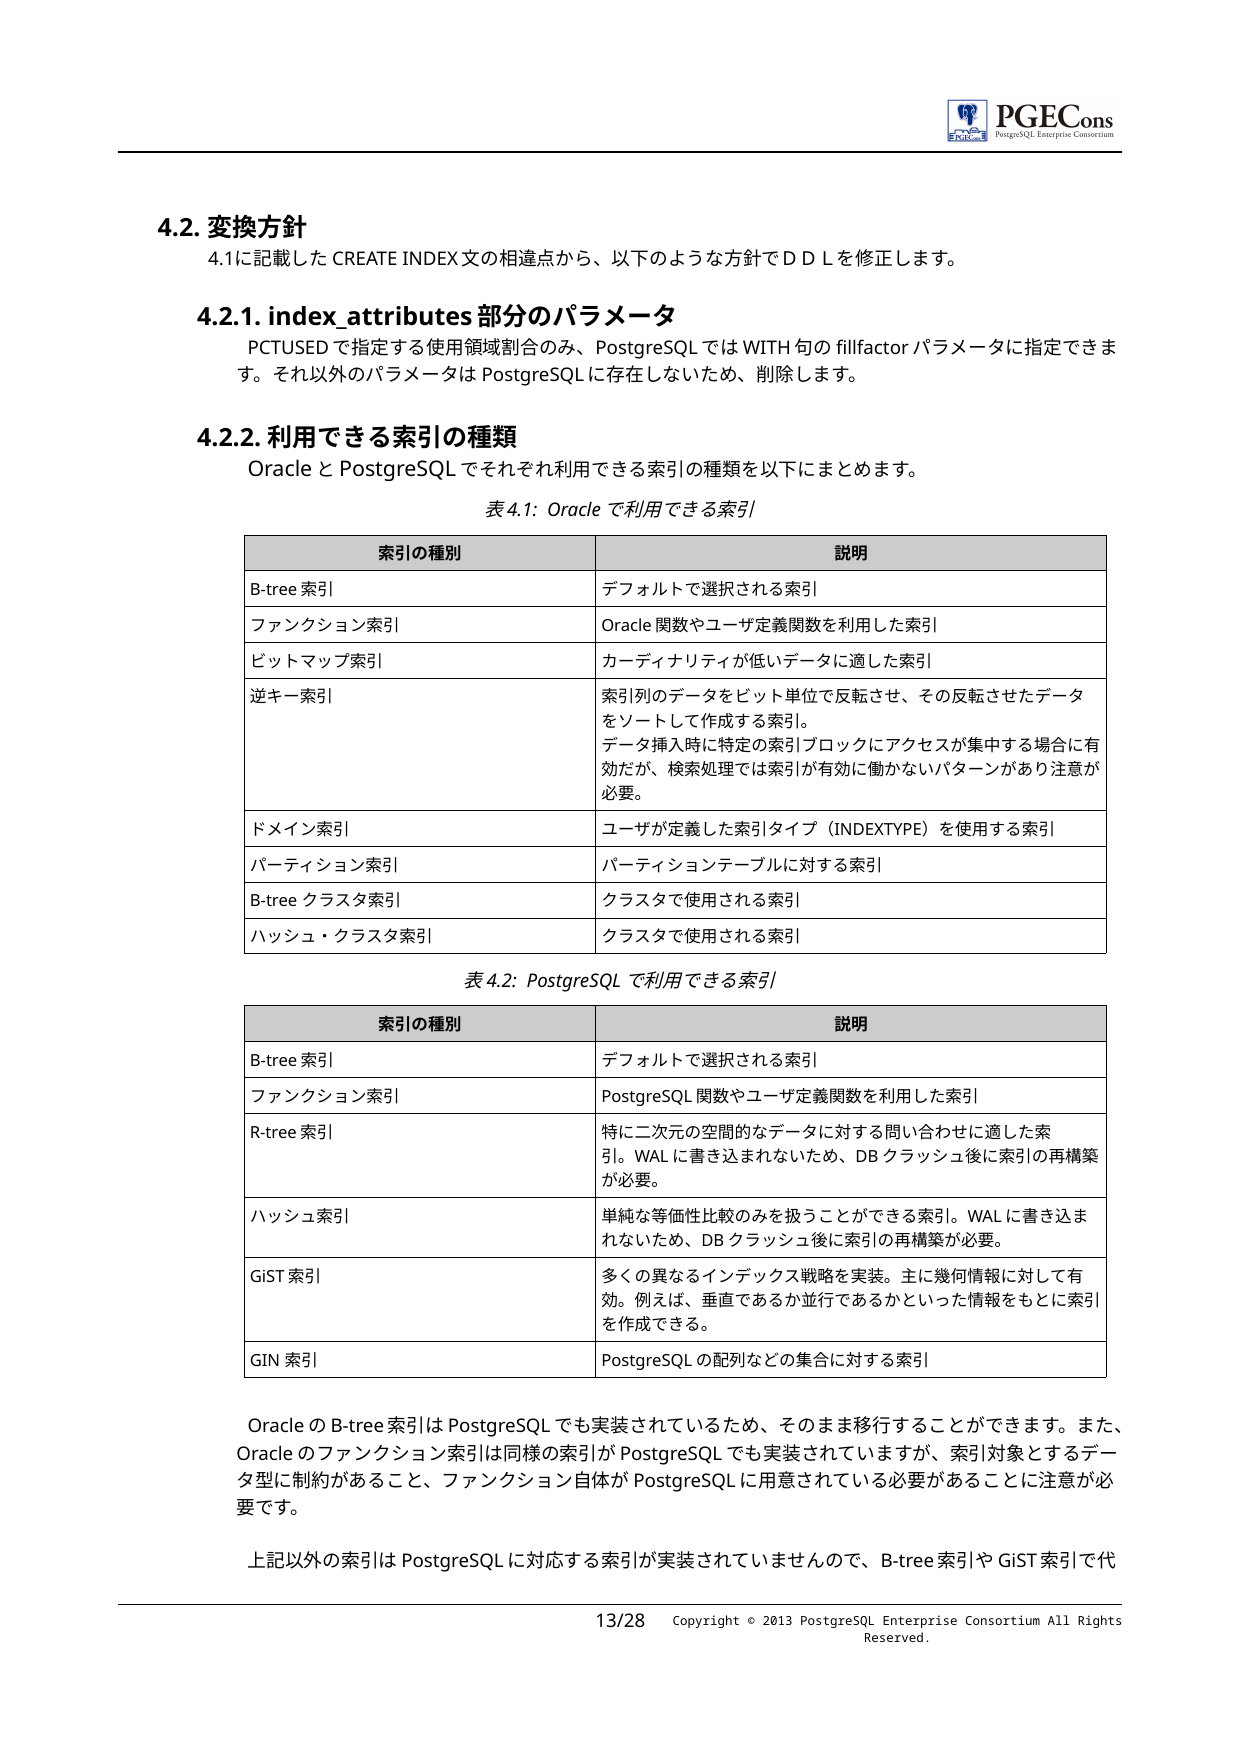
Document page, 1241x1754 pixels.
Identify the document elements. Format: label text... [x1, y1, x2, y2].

table_cell GiST索引 [245, 1258, 595, 1341]
text OracleとPostgreSQLでそれぞれ利用できる索引の種類を以下にまとめます。 [236, 453, 1122, 482]
table_header 説明 [596, 536, 1106, 570]
table_cell カーディナリティが低いデータに適した索引 [596, 643, 1106, 678]
table_cell PostgreSQLの配列などの集合に対する索引 [596, 1342, 1106, 1377]
text OracleのB-tree索引はPostgreSQLでも実装されているため、そのまま移行することができます。また、Oracleのファンクション索引は同様の索引がPostgreSQLでも実装されていますが、索引対象とするデータ型に制約があること、ファンクション自体がPostgreSQLに用意されている必要があることに注意が必要です。 [236, 1411, 1122, 1520]
table_cell クラスタで使用される索引 [596, 883, 1106, 917]
table_header 説明 [596, 1006, 1106, 1041]
table_cell B-tree索引 [245, 1042, 595, 1077]
table_cell デフォルトで選択される索引 [596, 571, 1106, 606]
subtitle 利用できる索引の種類 [197, 417, 1122, 453]
table_cell B-tree索引 [245, 571, 595, 606]
table_cell B-tree クラスタ索引 [245, 883, 595, 917]
table_cell ファンクション索引 [245, 1078, 595, 1113]
table_cell ビットマップ索引 [245, 643, 595, 678]
table_cell ハッシュ索引 [245, 1198, 595, 1257]
text 上記以外の索引はPostgreSQLに対応する索引が実装されていませんので、B-tree索引やGiST索引で代 [236, 1545, 1122, 1573]
table_cell 逆キー索引 [245, 679, 595, 810]
text 4.1に記載したCREATE INDEX文の相違点から、以下のような方針でＤＤＬを修正します。 [197, 244, 1122, 271]
table_cell Oracle関数やユーザ定義関数を利用した索引 [596, 607, 1106, 642]
table_cell 索引列のデータをビット単位で反転させ、その反転させたデータをソートして作成する索引。 データ挿入時に特定の索引ブロックにアクセスが集中する場合に有効だが、検索処理では索引が有効に働かないパターンがあり注意が必要。 [596, 679, 1106, 810]
table_cell デフォルトで選択される索引 [596, 1042, 1106, 1077]
table_cell 多くの異なるインデックス戦略を実装。主に幾何情報に対して有効。例えば、垂直であるか並行であるかといった情報をもとに索引を作成できる。 [596, 1258, 1106, 1341]
table_cell ハッシュ・クラスタ索引 [245, 919, 595, 953]
table_cell クラスタで使用される索引 [596, 919, 1106, 953]
text 表 4.1: Oracleで利用できる索引 [118, 495, 1122, 522]
table_cell R-tree索引 [245, 1114, 595, 1197]
text 表 4.2: PostgreSQLで利用できる索引 [118, 966, 1122, 993]
table_cell パーティションテーブルに対する索引 [596, 847, 1106, 882]
text PCTUSEDで指定する使用領域割合のみ、PostgreSQLではWITH句のfillfactorパラメータに指定できます。それ以外のパラメータはPostgreSQLに存在しないため、削除します。 [236, 333, 1122, 387]
picture [941, 94, 1119, 147]
table_cell ユーザが定義した索引タイプ（INDEXTYPE）を使用する索引 [596, 811, 1106, 846]
table_cell GIN 索引 [245, 1342, 595, 1377]
table_cell ドメイン索引 [245, 811, 595, 846]
table_header 索引の種別 [245, 1006, 595, 1041]
table_cell PostgreSQL関数やユーザ定義関数を利用した索引 [596, 1078, 1106, 1113]
table_cell ファンクション索引 [245, 607, 595, 642]
subtitle 変換方針 [157, 208, 1122, 244]
subtitle index_attributes部分のパラメータ [197, 297, 1122, 333]
table_header 索引の種別 [245, 536, 595, 570]
table_cell 単純な等価性比較のみを扱うことができる索引。WALに書き込まれないため、DBクラッシュ後に索引の再構築が必要。 [596, 1198, 1106, 1257]
table_cell 特に二次元の空間的なデータに対する問い合わせに適した索引。WALに書き込まれないため、DBクラッシュ後に索引の再構築が必要。 [596, 1114, 1106, 1197]
table_cell パーティション索引 [245, 847, 595, 882]
